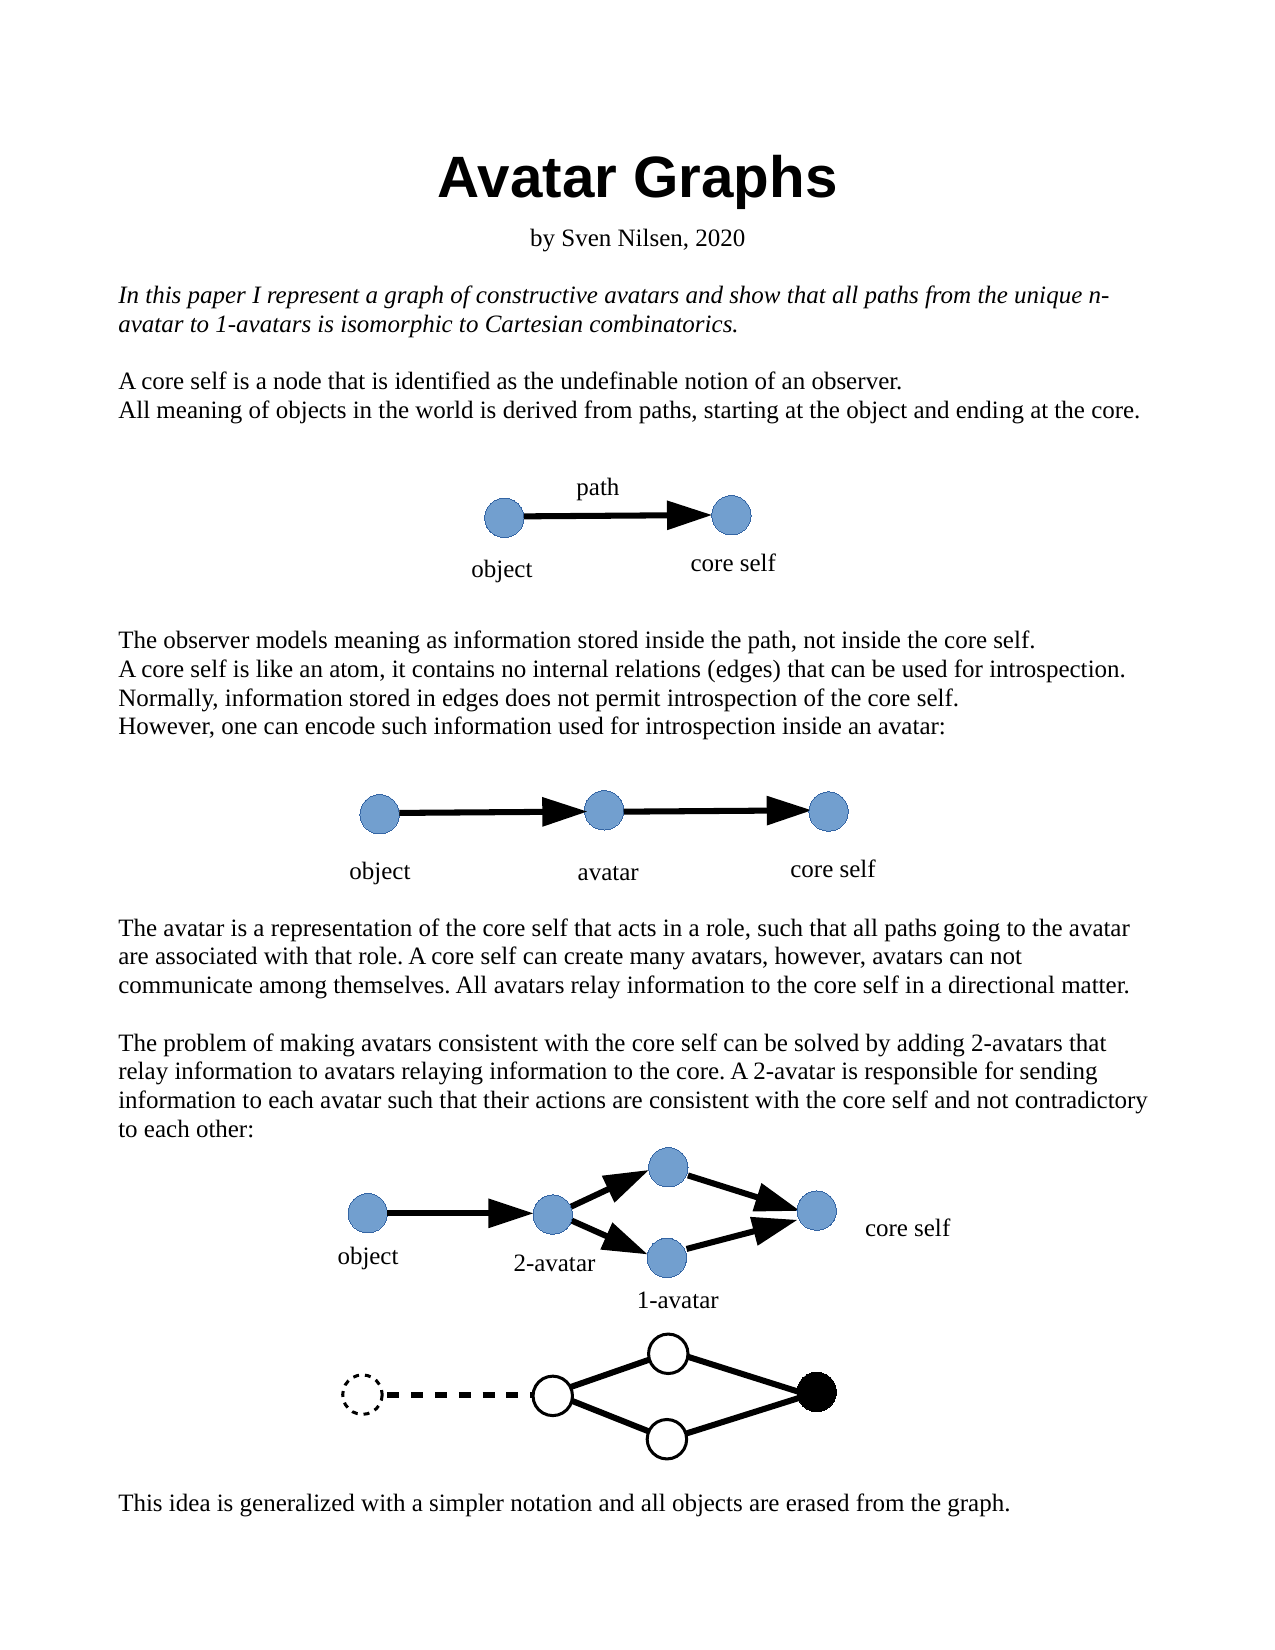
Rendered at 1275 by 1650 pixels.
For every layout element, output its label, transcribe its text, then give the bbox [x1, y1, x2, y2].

text The avatar is a representation of the core self that acts in a role, such that all paths going to the avatar are associated with that role. A core self can create many avatars, however, avatars can not communicate among themselves. All avatars relay information to the core self in a directional matter. [118, 913, 1157, 999]
text A core self is a node that is identified as the undefinable notion of an observer. [118, 366, 1157, 395]
text Normally, information stored in edges does not permit introspection of the core self. However, one can encode such information used for introspection inside an avatar: [118, 683, 1157, 740]
text The observer models meaning as information stored inside the path, not inside the core self. [118, 625, 1157, 654]
text In this paper I represent a graph of constructive avatars and show that all paths from the unique n-avatar to 1-avatars is isomorphic to Cartesian combinatorics. [118, 280, 1157, 338]
text All meaning of objects in the world is derived from paths, starting at the object and ending at the core. [118, 395, 1157, 424]
text This idea is generalized with a simpler notation and all objects are erased from the graph. [118, 1488, 1157, 1516]
text A core self is like an atom, it contains no internal relations (edges) that can be used for introspection. [118, 654, 1157, 683]
text by Sven Nilsen, 2020 [118, 223, 1157, 251]
title Avatar Graphs [118, 143, 1157, 210]
text The problem of making avatars consistent with the core self can be solved by adding 2-avatars that relay information to avatars relaying information to the core. A 2-avatar is responsible for sending information to each avatar such that their actions are consistent with the core self and not contradictory to each other: [118, 1028, 1157, 1143]
